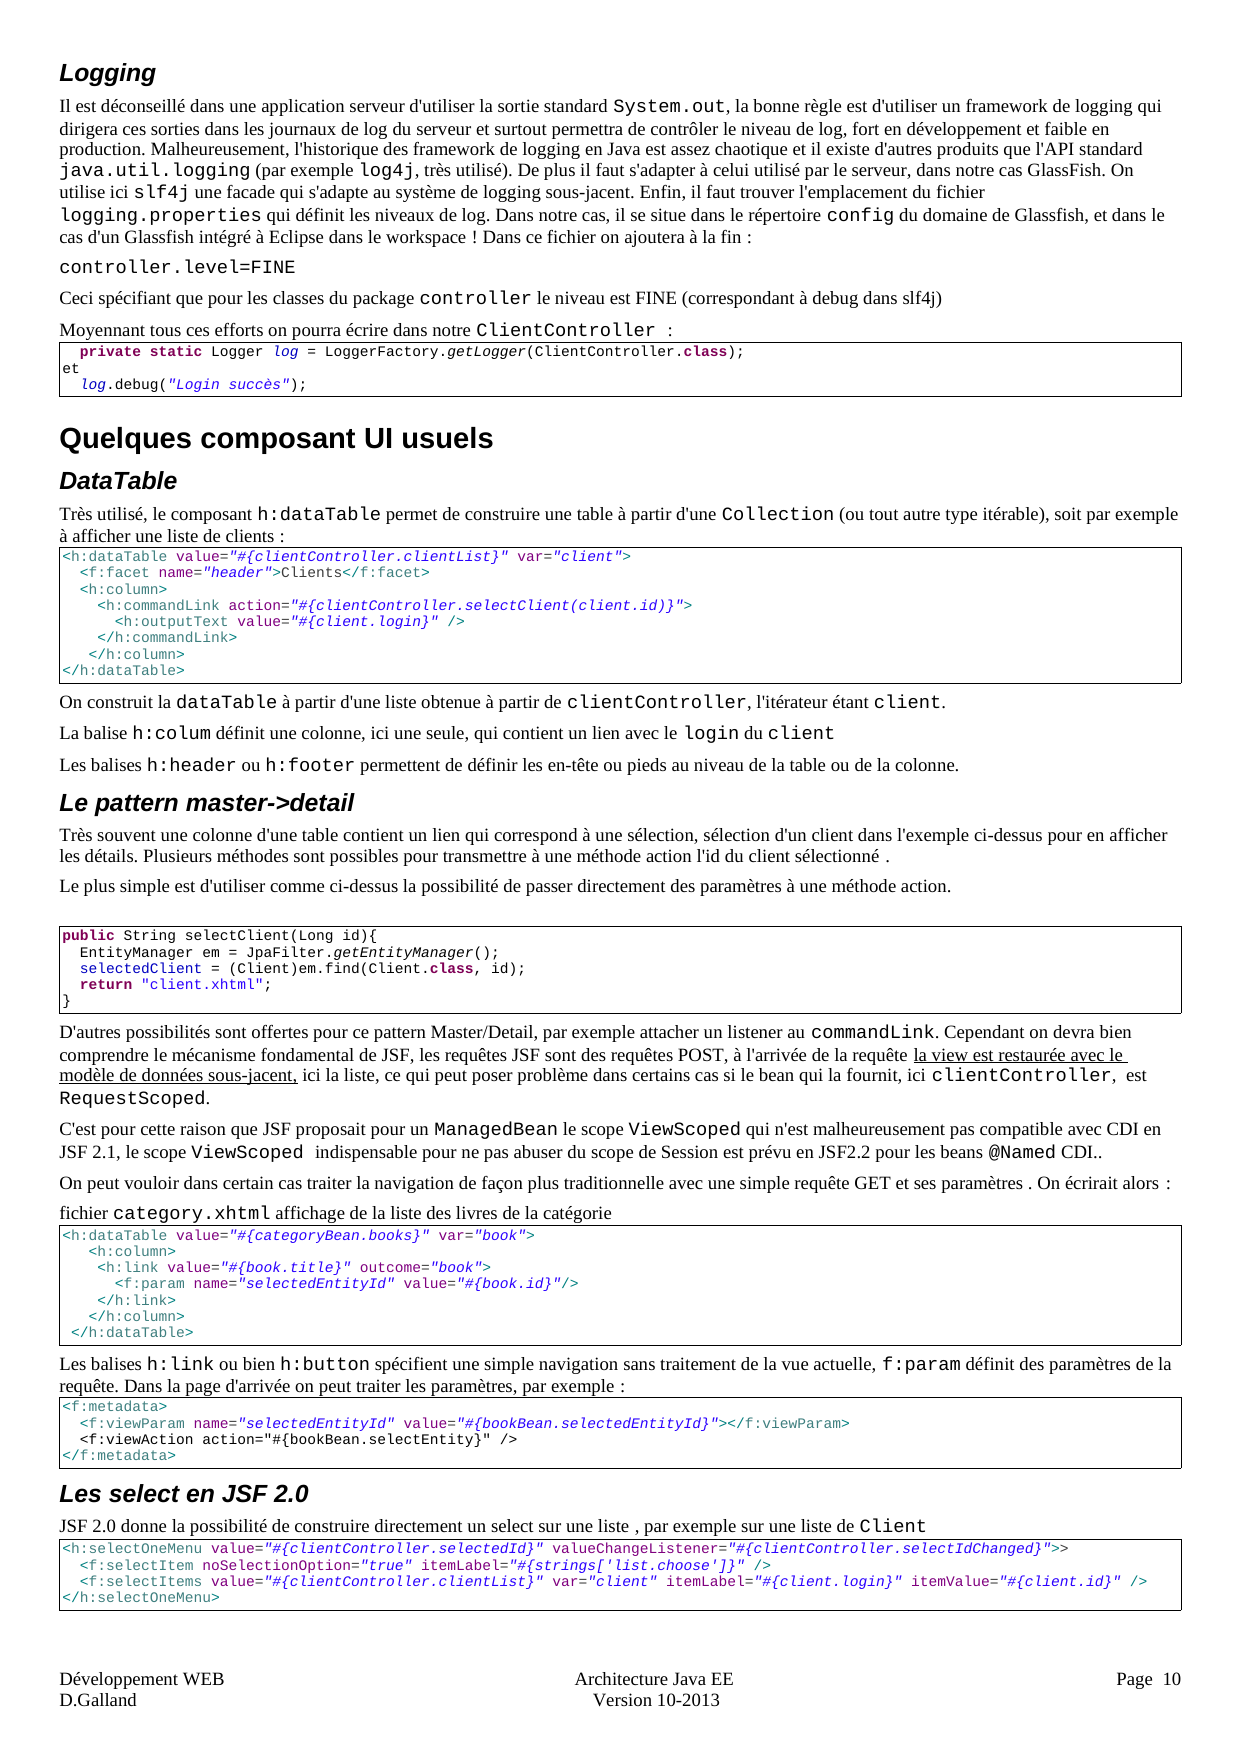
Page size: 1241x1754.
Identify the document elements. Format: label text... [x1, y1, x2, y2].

text <h:dataTable value="#{clientController.clientList}" var="client"> [60, 548, 1181, 563]
text On construit la dataTable à partir d'une liste obtenue à partir de clientController, l'itérateur étant client. [59, 692, 1181, 714]
text <f:viewAction action="#{bookBean.selectEntity}" /> [60, 1429, 1181, 1446]
text <h:outputText value="#{client.login}" /> [60, 612, 1181, 628]
subtitle DataTable [59, 467, 1181, 494]
text Moyennant tous ces efforts on pourra écrire dans notre ClientController : [59, 319, 1181, 342]
text </h:commandLink> [60, 628, 1181, 644]
text </h:link> [60, 1290, 1181, 1306]
text public String selectClient(Long id){ [60, 927, 1181, 942]
text <h:dataTable value="#{categoryBean.books}" var="book"> [60, 1226, 1181, 1241]
text Très utilisé, le composant h:dataTable permet de construire une table à partir d'une Collection (ou tout autre type itérable), soit par exemple à afficher une liste de clients : [59, 503, 1181, 547]
text <h:selectOneMenu value="#{clientController.selectedId}" valueChangeListener="#{clientController.selectIdChanged}">> [60, 1540, 1181, 1555]
text C'est pour cette raison que JSF proposait pour un ManagedBean le scope ViewScoped qui n'est malheureusement pas compatible avec CDI en JSF 2.1, le scope ViewScoped indispensable pour ne pas abuser du scope de Session est prévu en JSF2.2 pour les beans @Named CDI.. [59, 1119, 1181, 1164]
text </h:column> [60, 644, 1181, 660]
text Il est déconseillé dans une application serveur d'utiliser la sortie standard System.out, la bonne règle est d'utiliser un framework de logging qui dirigera ces sorties dans les journaux de log du serveur et surtout permettra de contrôler le niveau de log, fort en développement et faible en production. Malheureusement, l'historique des framework de logging en Java est assez chaotique et il existe d'autres produits que l'API standard java.util.logging (par exemple log4j, très utilisé). De plus il faut s'adapter à celui utilisé par le serveur, dans notre cas GlassFish. On utilise ici slf4j une facade qui s'adapte au système de logging sous-jacent. Enfin, il faut trouver l'emplacement du fichier logging.properties qui définit les niveaux de log. Dans notre cas, il se situe dans le répertoire config du domaine de Glassfish, et dans le cas d'un Glassfish intégré à Eclipse dans le workspace ! Dans ce fichier on ajoutera à la fin : [59, 96, 1181, 248]
text <f:param name="selectedEntityId" value="#{book.id}"/> [60, 1274, 1181, 1290]
text </h:selectOneMenu> [60, 1587, 1181, 1610]
text La balise h:colum définit une colonne, ici une seule, qui contient un lien avec le login du client [59, 723, 1181, 745]
subtitle Logging [59, 59, 1181, 87]
text private static Logger log = LoggerFactory.getLogger(ClientController.class); [60, 343, 1181, 358]
text <f:facet name="header">Clients</f:facet> [60, 563, 1181, 579]
text Très souvent une colonne d'une table contient un lien qui correspond à une sélection, sélection d'un client dans l'exemple ci-dessus pour en afficher les détails. Plusieurs méthodes sont possibles pour transmettre à une méthode action l'id du client sélectionné . [59, 825, 1181, 867]
text <f:viewParam name="selectedEntityId" value="#{bookBean.selectedEntityId}"></f:viewParam> [60, 1413, 1181, 1429]
text fichier category.xhtml affichage de la liste des livres de la catégorie [59, 1202, 1181, 1225]
subtitle Quelques composant UI usuels [59, 422, 1181, 454]
text selectedClient = (Client)em.find(Client.class, id); [60, 958, 1181, 974]
text <f:metadata> [60, 1398, 1181, 1413]
text Les balises h:link ou bien h:button spécifient une simple navigation sans traitement de la vue actuelle, f:param définit des paramètres de la requête. Dans la page d'arrivée on peut traiter les paramètres, par exemple : [59, 1353, 1181, 1397]
text On peut vouloir dans certain cas traiter la navigation de façon plus traditionnelle avec une simple requête GET et ses paramètres . On écrirait alors : [59, 1173, 1181, 1193]
text <f:selectItem noSelectionOption="true" itemLabel="#{strings['list.choose']}" /> [60, 1555, 1181, 1571]
text controller.level=FINE [59, 257, 1181, 279]
text <h:column> [60, 1241, 1181, 1257]
text Le plus simple est d'utiliser comme ci-dessus la possibilité de passer directement des paramètres à une méthode action. [59, 875, 1181, 896]
text Les balises h:header ou h:footer permettent de définir les en-tête ou pieds au niveau de la table ou de la colonne. [59, 754, 1181, 777]
text log.debug("Login succès"); [60, 374, 1181, 396]
text </h:column> [60, 1306, 1181, 1322]
text Ceci spécifiant que pour les classes du package controller le niveau est FINE (correspondant à debug dans slf4j) [59, 288, 1181, 311]
text </f:metadata> [60, 1446, 1181, 1468]
subtitle Les select en JSF 2.0 [59, 1479, 1181, 1507]
text <h:column> [60, 579, 1181, 595]
text <f:selectItems value="#{clientController.clientList}" var="client" itemLabel="#{client.login}" itemValue="#{client.id}" /> [60, 1571, 1181, 1587]
text JSF 2.0 donne la possibilité de construire directement un select sur une liste , par exemple sur une liste de Client [59, 1516, 1181, 1539]
subtitle Le pattern master->detail [59, 788, 1181, 816]
text </h:dataTable> [60, 1322, 1181, 1345]
text } [60, 991, 1181, 1013]
text </h:dataTable> [60, 660, 1181, 683]
text D'autres possibilités sont offertes pour ce pattern Master/Detail, par exemple attacher un listener au commandLink. Cependant on devra bien comprendre le mécanisme fondamental de JSF, les requêtes JSF sont des requêtes POST, à l'arrivée de la requête la view est restaurée avec le modèle de données sous-jacent, ici la liste, ce qui peut poser problème dans certains cas si le bean qui la fournit, ici clientController, est RequestScoped. [59, 1022, 1181, 1110]
text EntityManager em = JpaFilter.getEntityManager(); [60, 942, 1181, 958]
text return "client.xhtml"; [60, 974, 1181, 991]
text <h:link value="#{book.title}" outcome="book"> [60, 1257, 1181, 1274]
text et [60, 358, 1181, 374]
text <h:commandLink action="#{clientController.selectClient(client.id)}"> [60, 595, 1181, 612]
